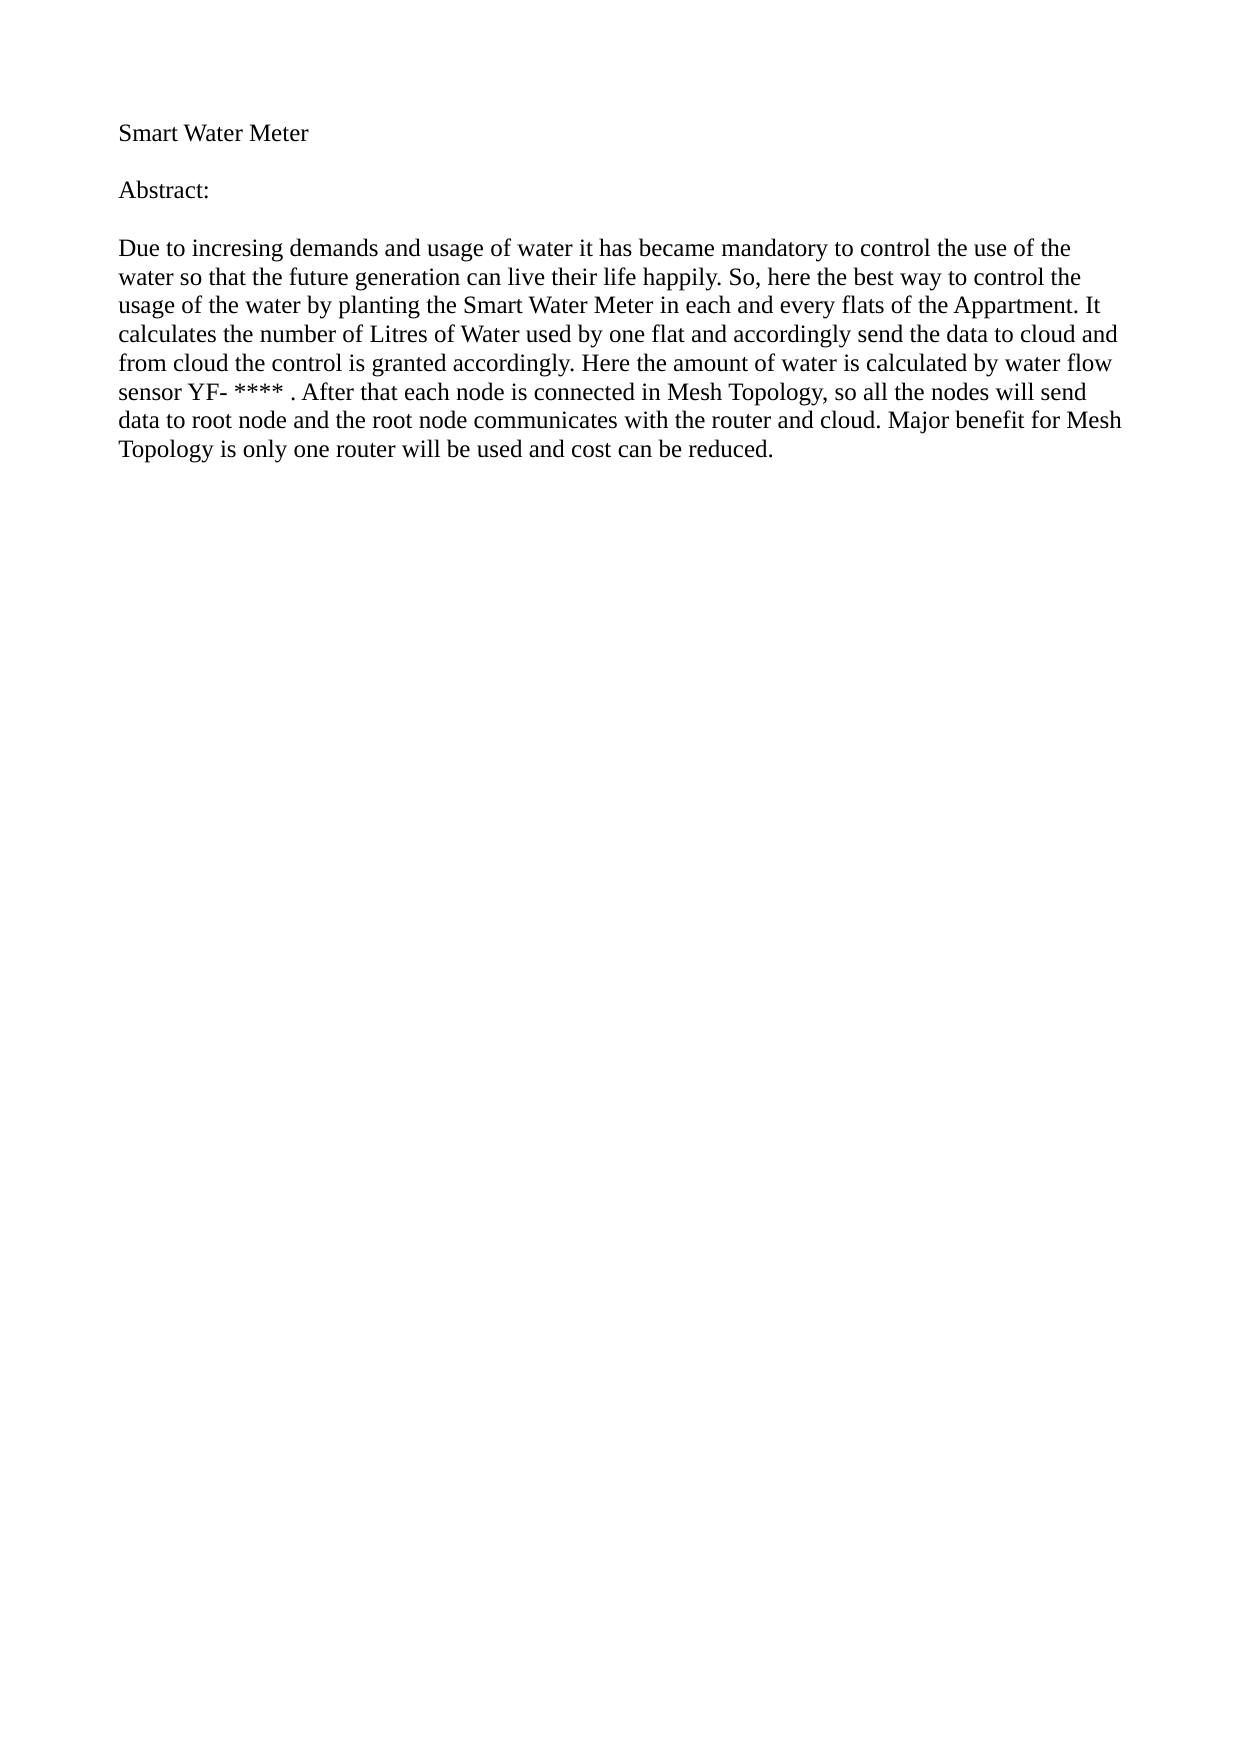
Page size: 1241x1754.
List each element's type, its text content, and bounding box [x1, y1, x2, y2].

text Abstract: [118, 176, 1122, 204]
text Smart Water Meter [118, 118, 1122, 147]
text Due to incresing demands and usage of water it has became mandatory to control the use of the water so that the future generation can live their life happily. So, here the best way to control the usage of the water by planting the Smart Water Meter in each and every flats of the Appartment. It calculates the number of Litres of Water used by one flat and accordingly send the data to cloud and from cloud the control is granted accordingly. Here the amount of water is calculated by water flow sensor YF- **** . After that each node is connected in Mesh Topology, so all the nodes will send data to root node and the root node communicates with the router and cloud. Major benefit for Mesh Topology is only one router will be used and cost can be reduced. [118, 233, 1122, 463]
